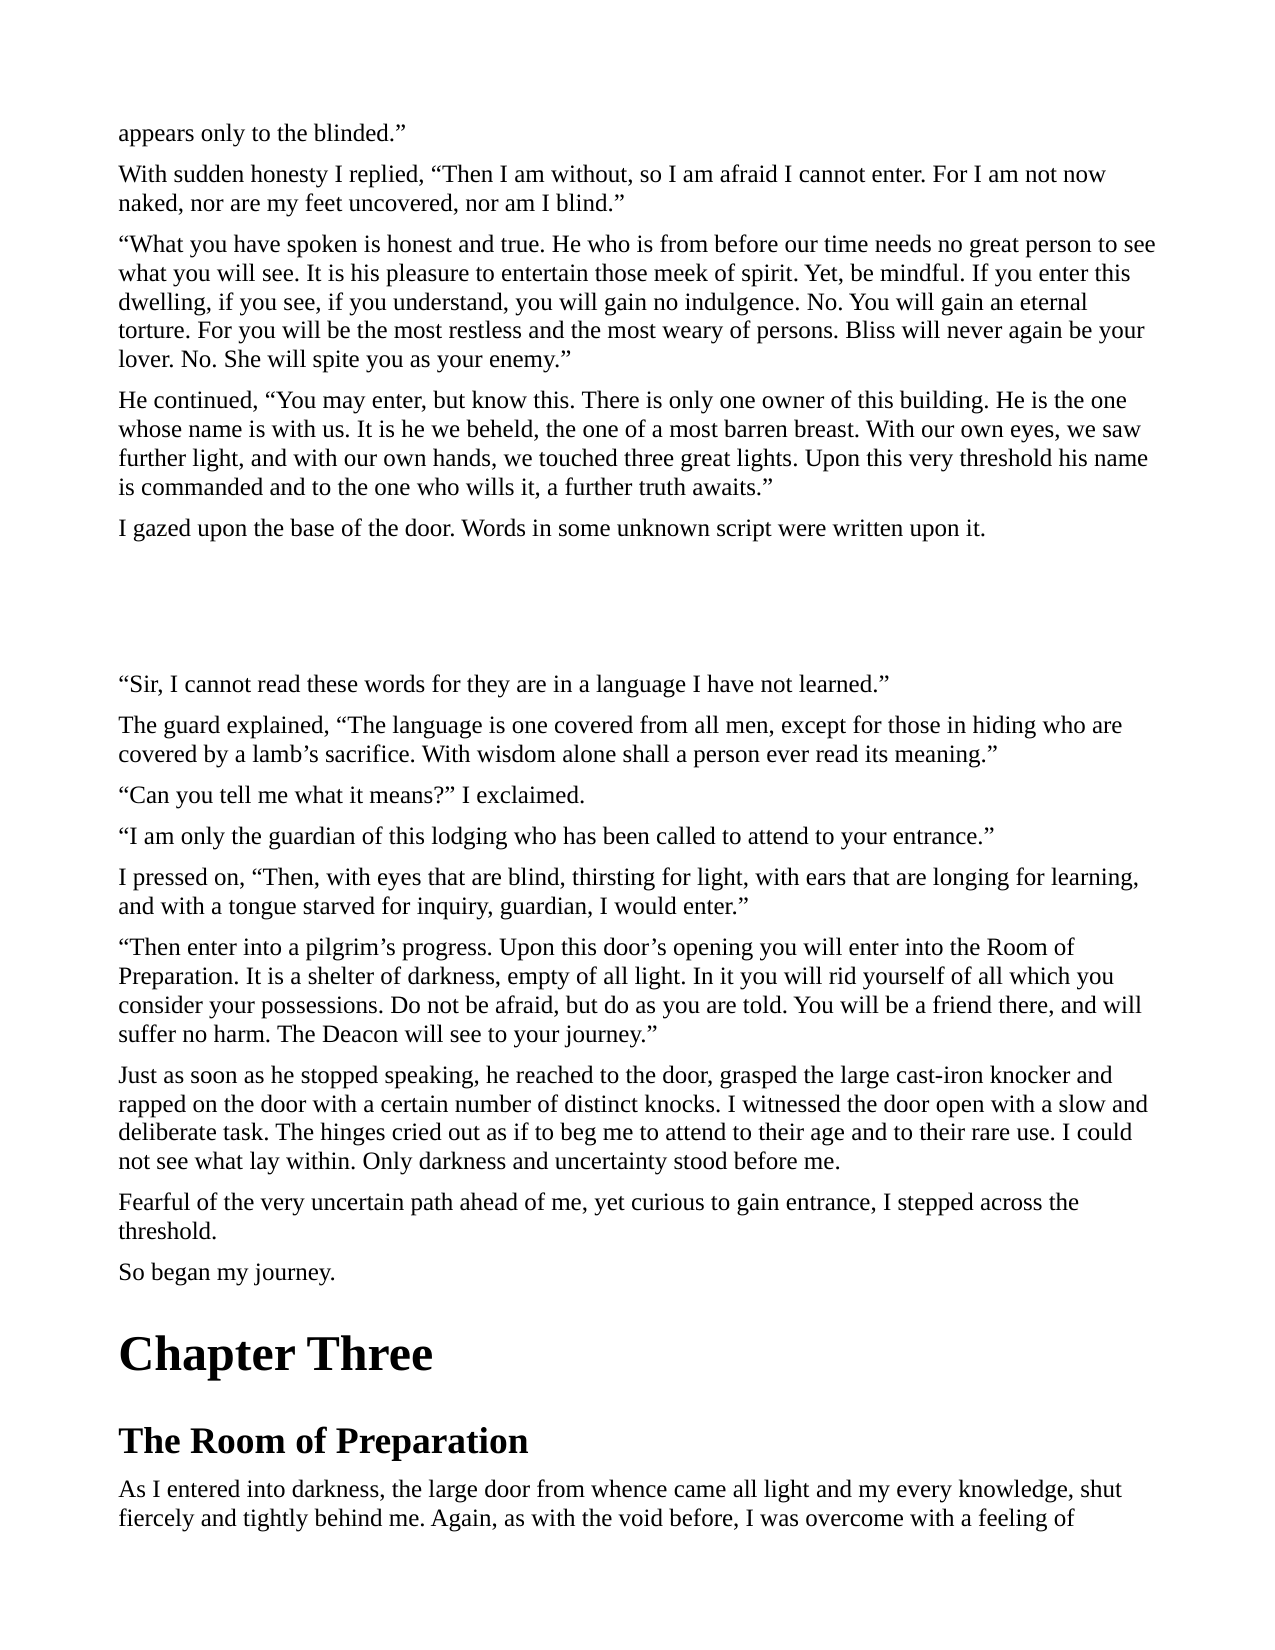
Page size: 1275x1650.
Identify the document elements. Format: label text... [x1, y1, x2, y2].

text He continued, “You may enter, but know this. There is only one owner of this building. He is the one whose name is with us. It is he we beheld, the one of a most barren breast. With our own eyes, we saw further light, and with our own hands, we touched three great lights. Upon this very threshold his name is commanded and to the one who wills it, a further truth awaits.” [118, 386, 1157, 501]
text Just as soon as he stopped speaking, he reached to the door, grasped the large cast-iron knocker and rapped on the door with a certain number of distinct knocks. I witnessed the door open with a slow and deliberate task. The hinges cried out as if to beg me to attend to their age and to their rare use. I could not see what lay within. Only darkness and uncertainty stood before me. [118, 1060, 1157, 1175]
text The guard explained, “The language is one covered from all men, except for those in hiding who are covered by a lamb’s sacrifice. With wisdom alone shall a person ever read its meaning.” [118, 710, 1157, 767]
text “Can you tell me what it means?” I exclaimed. [118, 780, 1157, 809]
text I pressed on, “Then, with eyes that are blind, thirsting for light, with ears that are longing for learning, and with a tongue starved for inquiry, guardian, I would enter.” [118, 862, 1157, 920]
text So began my journey. [118, 1257, 1157, 1286]
text As I entered into darkness, the large door from whence came all light and my every knowledge, shut fiercely and tightly behind me. Again, as with the void before, I was overcome with a feeling of [118, 1474, 1157, 1532]
subtitle Chapter Three [118, 1324, 1157, 1381]
text Fearful of the very uncertain path ahead of me, yet curious to gain entrance, I stepped across the threshold. [118, 1187, 1157, 1245]
text “Then enter into a pilgrim’s progress. Upon this door’s opening you will enter into the Room of Preparation. It is a shelter of darkness, empty of all light. In it you will rid yourself of all which you consider your possessions. Do not be afraid, but do as you are told. You will be a friend there, and will suffer no harm. The Deacon will see to your journey.” [118, 932, 1157, 1047]
text I gazed upon the base of the door. Words in some unknown script were written upon it. [118, 513, 1157, 542]
text appears only to the blinded.” [118, 118, 1157, 147]
text “What you have spoken is honest and true. He who is from before our time needs no great person to see what you will see. It is his pleasure to entertain those meek of spirit. Yet, be mindful. If you enter this dwelling, if you see, if you understand, you will gain no indulgence. No. You will gain an eternal torture. For you will be the most restless and the most weary of persons. Bliss will never again be your lover. No. She will spite you as your enemy.” [118, 229, 1157, 373]
text “Sir, I cannot read these words for they are in a language I have not learned.” [118, 669, 1157, 697]
subtitle The Room of Preparation [118, 1419, 1157, 1462]
text “I am only the guardian of this lodging who has been called to attend to your entrance.” [118, 821, 1157, 850]
text With sudden honesty I replied, “Then I am without, so I am afraid I cannot enter. For I am not now naked, nor are my feet uncovered, nor am I blind.” [118, 159, 1157, 217]
